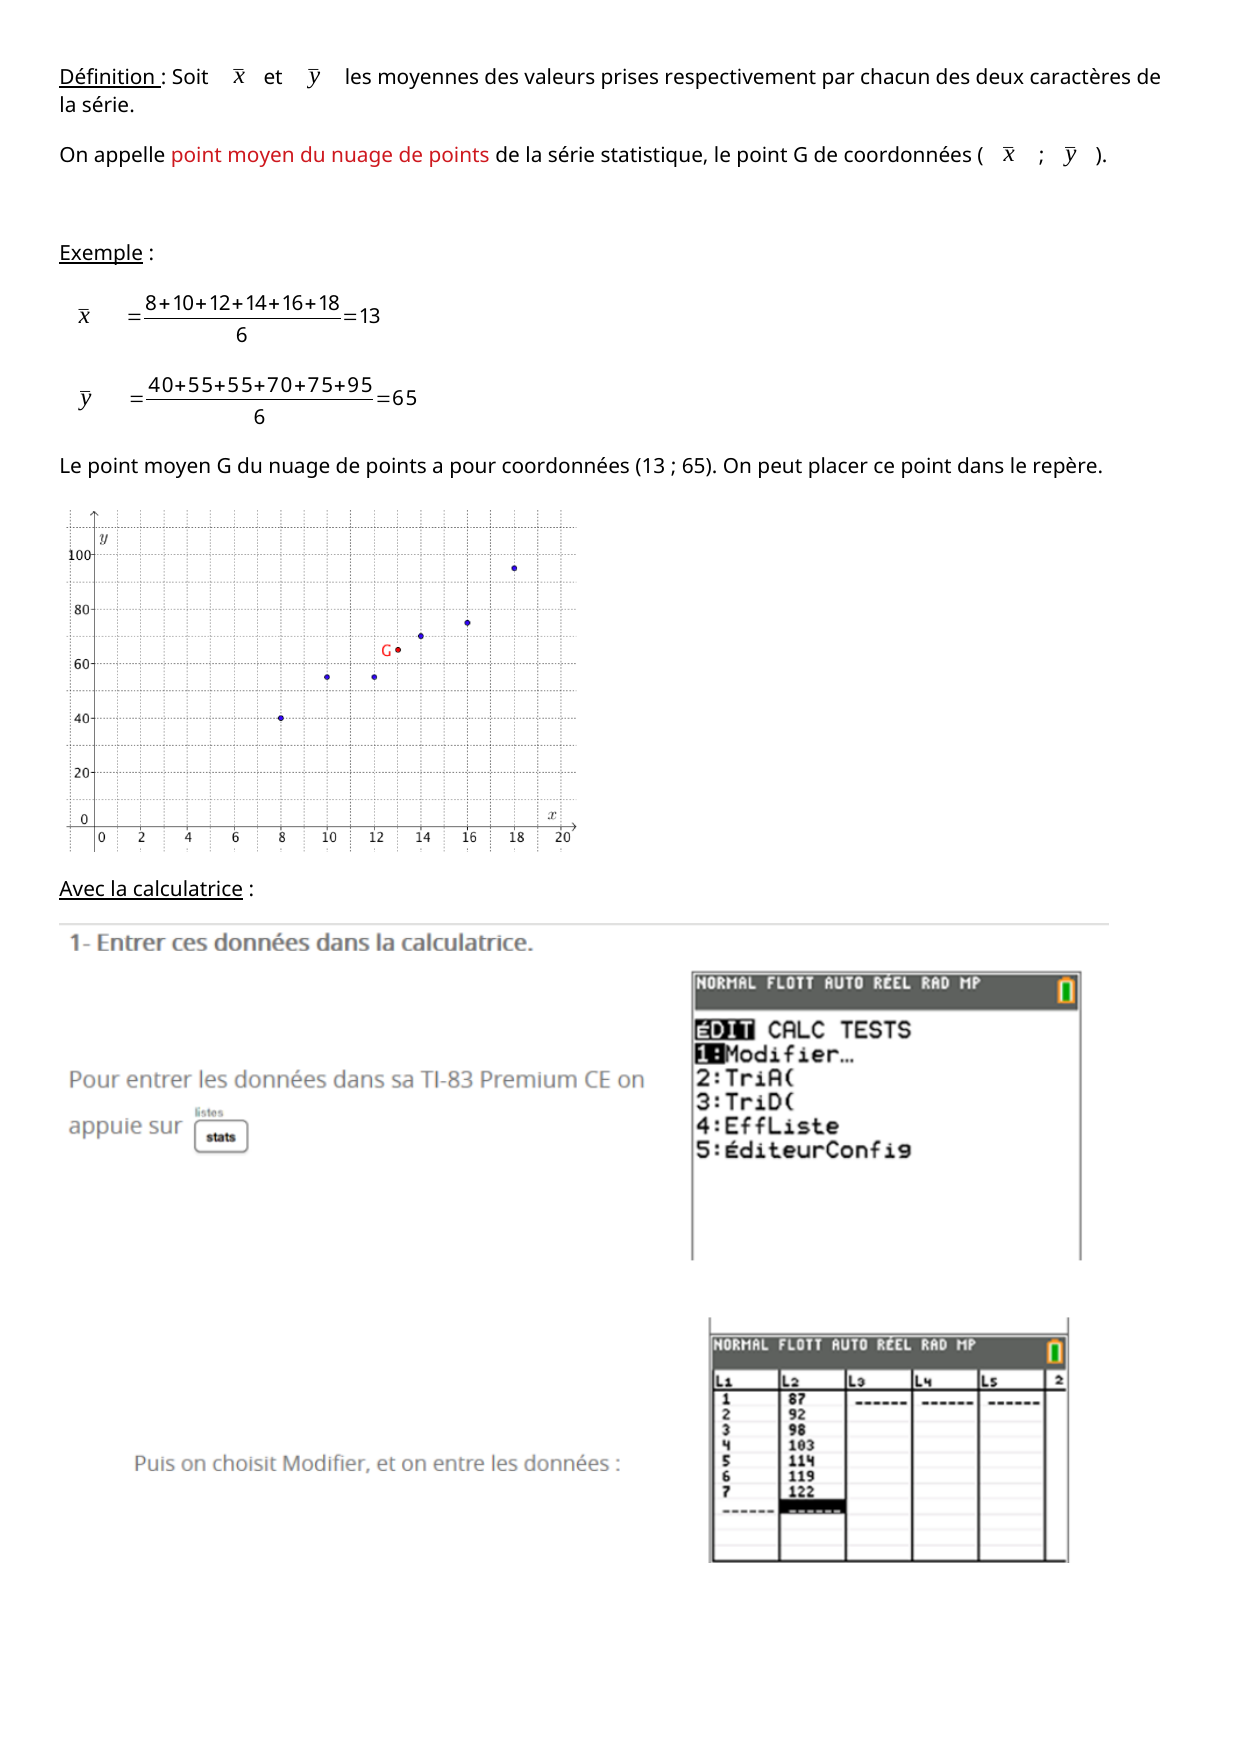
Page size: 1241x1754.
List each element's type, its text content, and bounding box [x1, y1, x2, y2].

picture [59, 923, 1109, 1563]
picture [59, 500, 583, 854]
text Avec la calculatrice : [56, 871, 1184, 903]
text Le point moyen G du nuage de points a pour coordonnées (13 ; 65). On peut placer ce point dans le repère. [56, 448, 1184, 479]
text Définition : Soit et les moyennes des valeurs prises respectivement par chacun des deux caractères de la série. [56, 59, 1184, 119]
text Exemple : [56, 235, 1184, 267]
text On appelle point moyen du nuage de points de la série statistique, le point G de coordonnées ( ;). [56, 137, 1184, 168]
